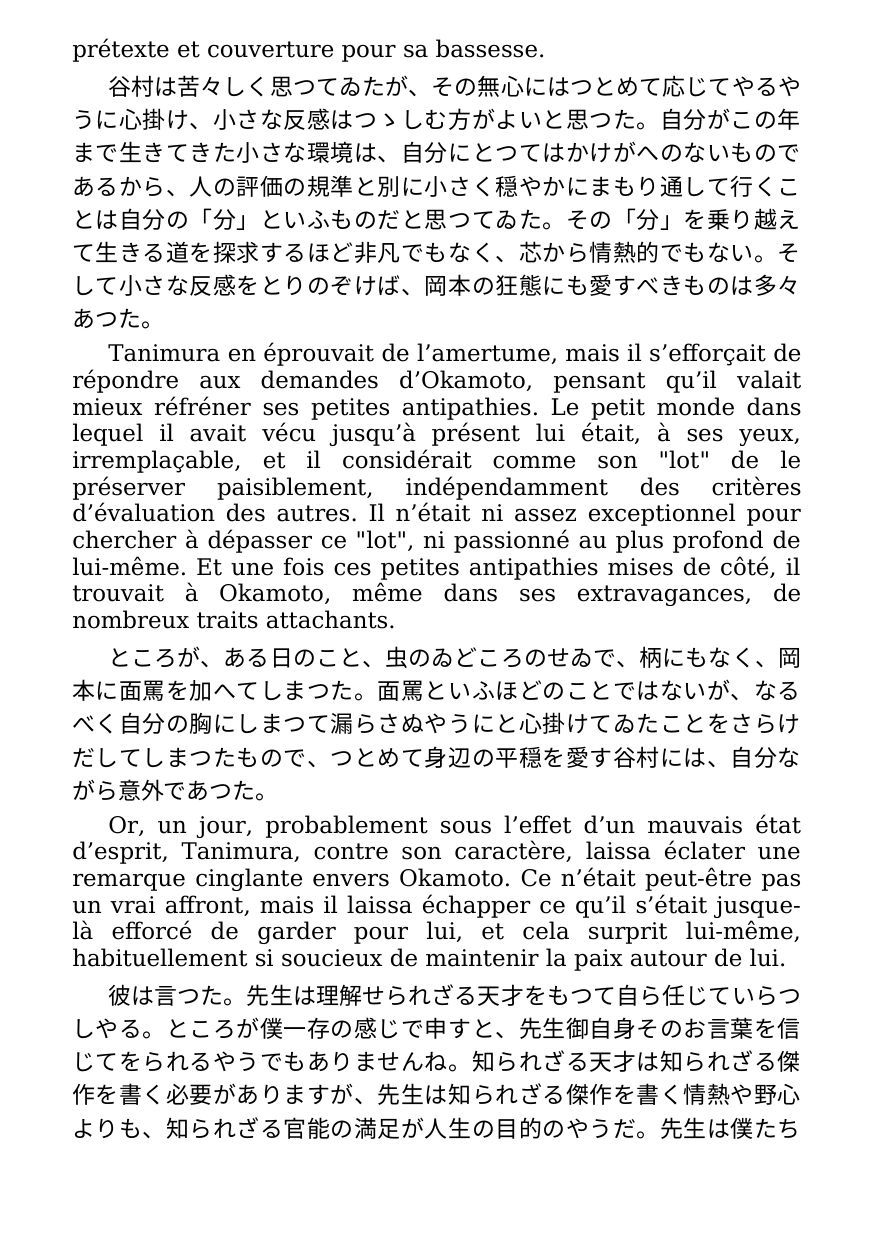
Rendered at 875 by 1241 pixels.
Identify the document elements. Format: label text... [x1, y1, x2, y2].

text prétexte et couverture pour sa bassesse. [72, 36, 802, 63]
text Tanimura en éprouvait de l’amertume, mais il s’efforçait de répondre aux demandes d’Okamoto, pensant qu’il valait mieux réfréner ses petites antipathies. Le petit monde dans lequel il avait vécu jusqu’à présent lui était, à ses yeux, irremplaçable, et il considérait comme son "lot" de le préserver paisiblement, indépendamment des critères d’évaluation des autres. Il n’était ni assez exceptionnel pour chercher à dépasser ce "lot", ni passionné au plus profond de lui-même. Et une fois ces petites antipathies mises de côté, il trouvait à Okamoto, même dans ses extravagances, de nombreux traits attachants. [72, 340, 802, 634]
text ところが、ある日のこと、虫のゐどころのせゐで、柄にもなく、岡本に面罵を加へてしまつた。面罵といふほどのことではないが、なるべく自分の胸にしまつて漏らさぬやうにと心掛けてゐたことをさらけだしてしまつたもので、つとめて身辺の平穏を愛す谷村には、自分ながら意外であつた。 [72, 640, 802, 806]
text Or, un jour, probablement sous l’effet d’un mauvais état d’esprit, Tanimura, contre son caractère, laissa éclater une remarque cinglante envers Okamoto. Ce n’était peut-être pas un vrai affront, mais il laissa échapper ce qu’il s’était jusque-là efforcé de garder pour lui, et cela surprit lui-même, habituellement si soucieux de maintenir la paix autour de lui. [72, 812, 802, 972]
text 谷村は苦々しく思つてゐたが、その無心にはつとめて応じてやるやうに心掛け、小さな反感はつゝしむ方がよいと思つた。自分がこの年まで生きてきた小さな環境は、自分にとつてはかけがへのないものであるから、人の評価の規準と別に小さく穏やかにまもり通して行くことは自分の「分」といふものだと思つてゐた。その「分」を乗り越えて生きる道を探求するほど非凡でもなく、芯から情熱的でもない。そして小さな反感をとりのぞけば、岡本の狂態にも愛すべきものは多々あつた。 [72, 69, 802, 334]
text 彼は言つた。先生は理解せられざる天才をもつて自ら任じていらつしやる。ところが僕一存の感じで申すと、先生御自身そのお言葉を信じてをられるやうでもありませんね。知られざる天才は知られざる傑作を書く必要がありますが、先生は知られざる傑作を書く情熱や野心よりも、知られざる官能の満足が人生の目的のやうだ。先生は僕たち [72, 978, 802, 1144]
